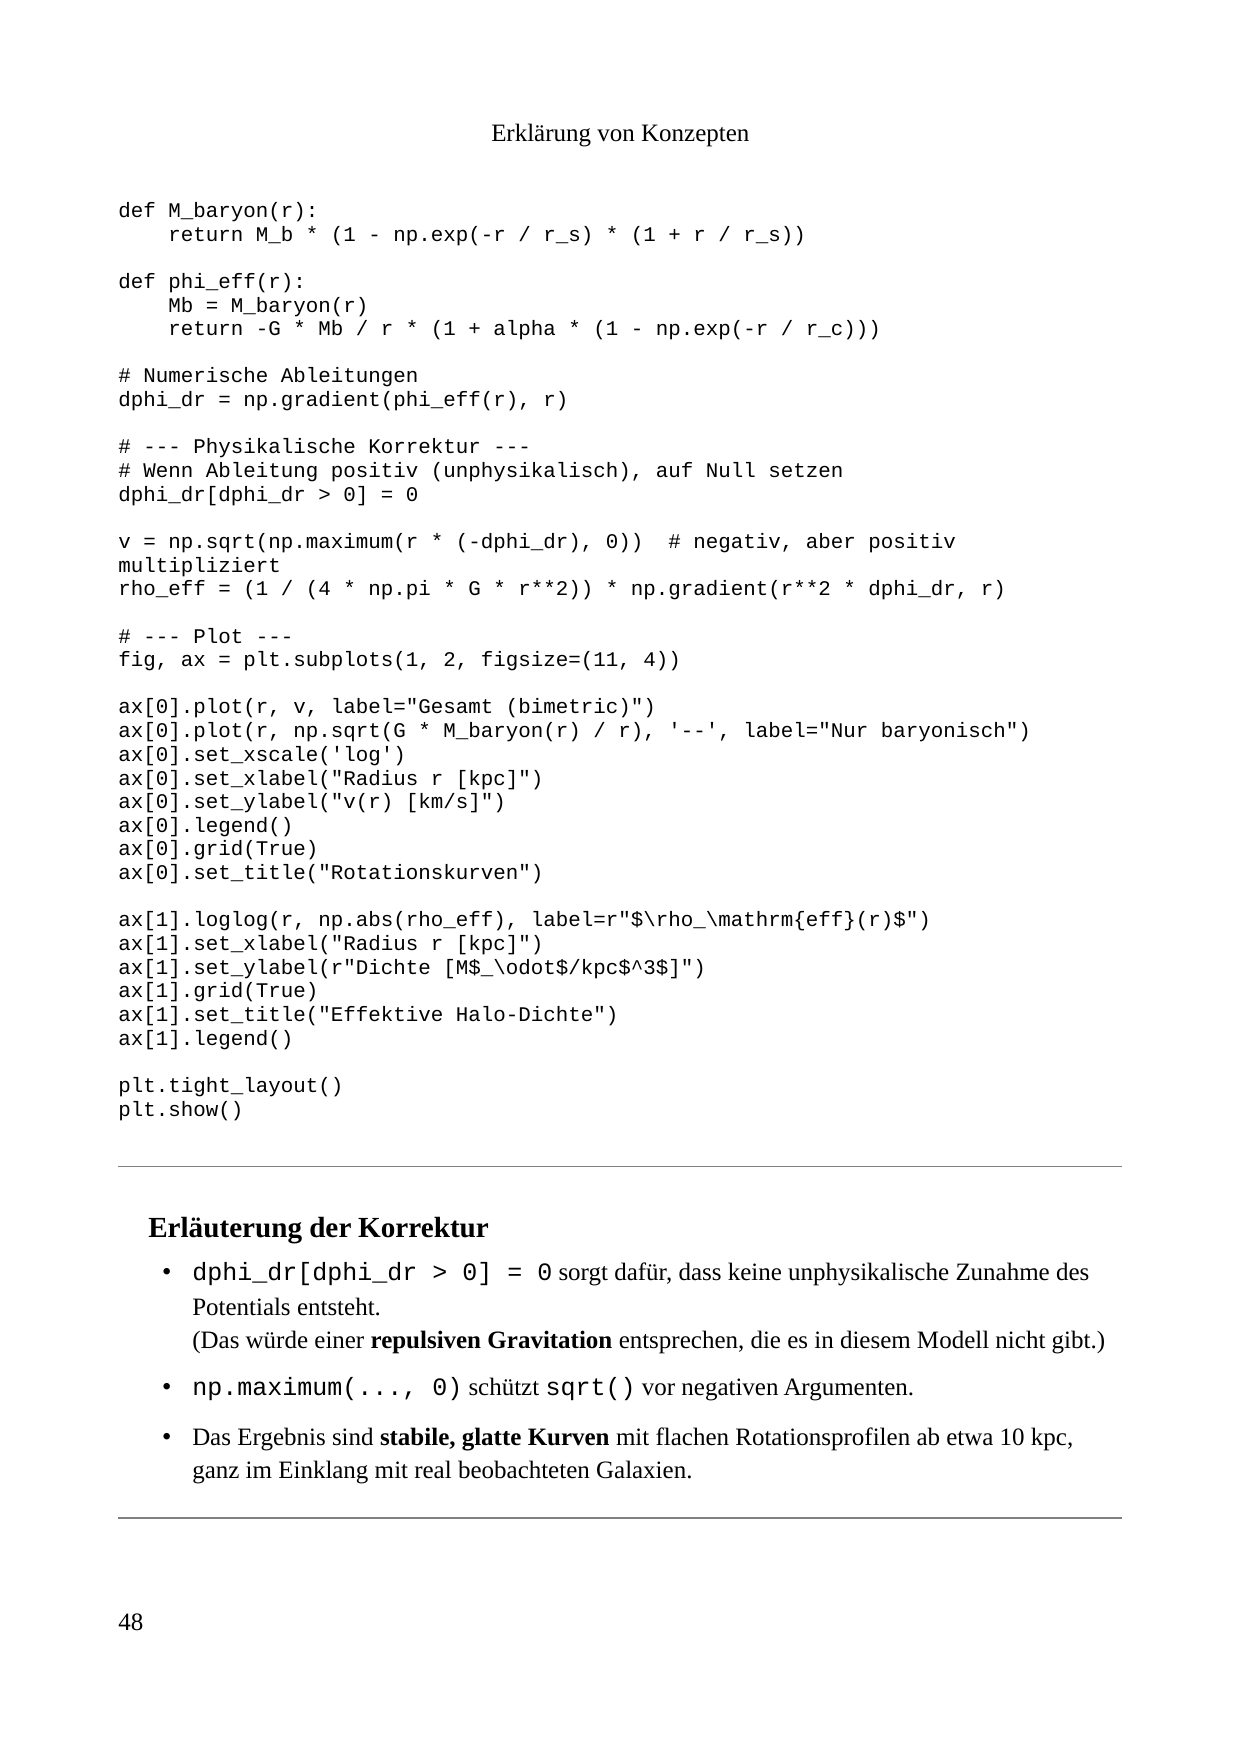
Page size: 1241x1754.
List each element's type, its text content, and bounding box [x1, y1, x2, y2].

text def M_baryon(r): [118, 200, 1122, 224]
text plt.tight_layout() [118, 1075, 1122, 1098]
text plt.show() [118, 1098, 1122, 1122]
list np.maximum(..., 0) schützt sqrt() vor negativen Argumenten. [162, 1372, 1122, 1403]
text ax[0].plot(r, np.sqrt(G * M_baryon(r) / r), '--', label="Nur baryonisch") [118, 720, 1122, 744]
text ax[0].set_title("Rotationskurven") [118, 862, 1122, 886]
subtitle 💡 Erläuterung der Korrektur [118, 1211, 1122, 1244]
text v = np.sqrt(np.maximum(r * (-dphi_dr), 0)) # negativ, aber positiv multipliziert [118, 531, 1122, 578]
text return M_b * (1 - np.exp(-r / r_s) * (1 + r / r_s)) [118, 224, 1122, 247]
text ax[0].set_xscale('log') [118, 744, 1122, 767]
text Mb = M_baryon(r) [118, 294, 1122, 318]
text fig, ax = plt.subplots(1, 2, figsize=(11, 4)) [118, 649, 1122, 673]
text ax[0].legend() [118, 815, 1122, 838]
text ax[1].set_title("Effektive Halo-Dichte") [118, 1004, 1122, 1028]
list dphi_dr[dphi_dr > 0] = 0 sorgt dafür, dass keine unphysikalische Zunahme des Potentials entsteht. (Das würde einer repulsiven Gravitation entsprechen, die es in diesem Modell nicht gibt.) [162, 1257, 1122, 1353]
text dphi_dr[dphi_dr > 0] = 0 [118, 484, 1122, 507]
text ax[1].legend() [118, 1028, 1122, 1051]
text return -G * Mb / r * (1 + alpha * (1 - np.exp(-r / r_c))) [118, 318, 1122, 342]
text # Numerische Ableitungen [118, 366, 1122, 389]
text rho_eff = (1 / (4 * np.pi * G * r**2)) * np.gradient(r**2 * dphi_dr, r) [118, 578, 1122, 602]
text # --- Physikalische Korrektur --- [118, 436, 1122, 460]
text # Wenn Ableitung positiv (unphysikalisch), auf Null setzen [118, 460, 1122, 484]
text ax[1].set_xlabel("Radius r [kpc]") [118, 933, 1122, 957]
text ax[0].set_ylabel("v(r) [km/s]") [118, 791, 1122, 815]
text # --- Plot --- [118, 626, 1122, 649]
list Das Ergebnis sind stabile, glatte Kurven mit flachen Rotationsprofilen ab etwa 10 kpc, ganz im Einklang mit real beobachteten Galaxien. [162, 1422, 1122, 1484]
text def phi_eff(r): [118, 271, 1122, 294]
text ax[0].grid(True) [118, 838, 1122, 862]
text ax[0].set_xlabel("Radius r [kpc]") [118, 767, 1122, 791]
text ax[1].grid(True) [118, 980, 1122, 1004]
text ax[0].plot(r, v, label="Gesamt (bimetric)") [118, 697, 1122, 720]
text dphi_dr = np.gradient(phi_eff(r), r) [118, 389, 1122, 413]
text ax[1].loglog(r, np.abs(rho_eff), label=r"$\rho_\mathrm{eff}(r)$") [118, 909, 1122, 933]
text ax[1].set_ylabel(r"Dichte [M$_\odot$/kpc$^3$]") [118, 957, 1122, 980]
